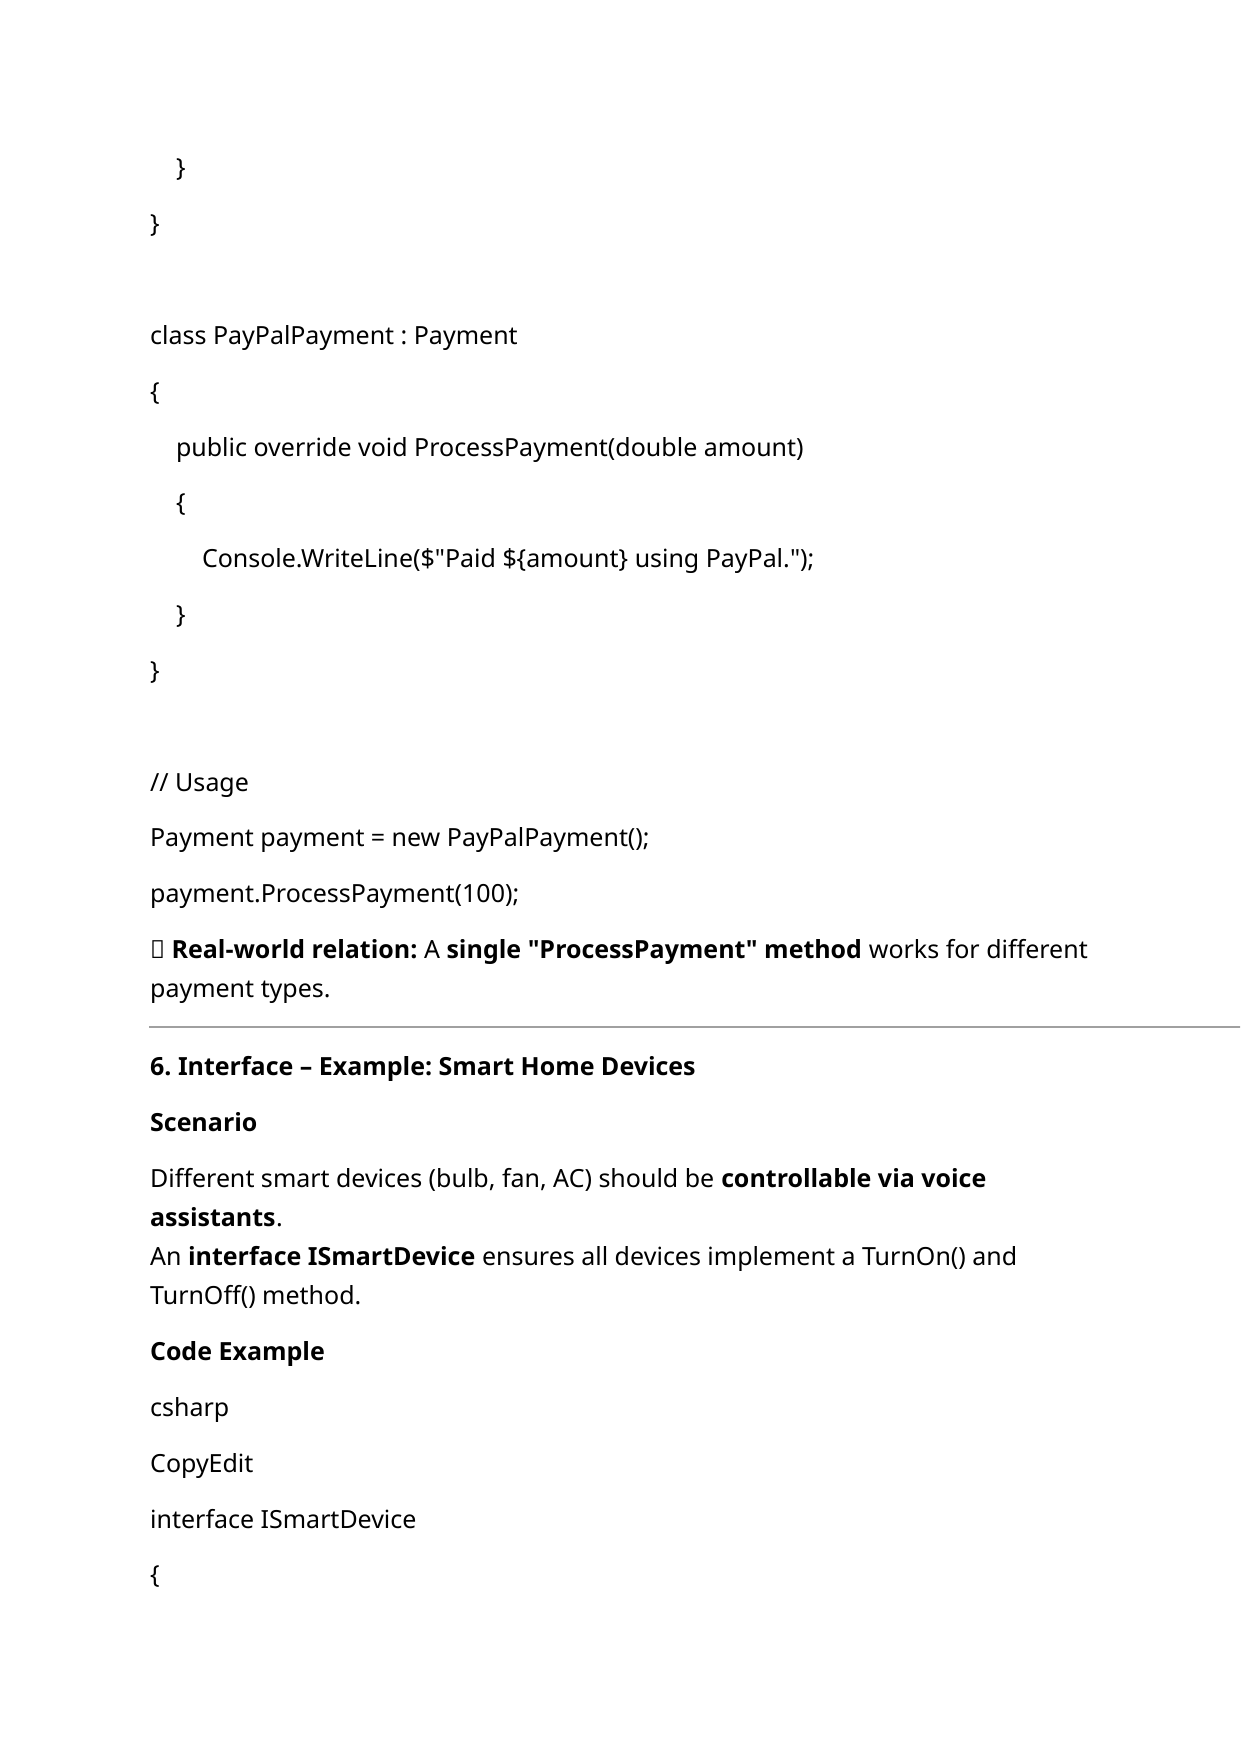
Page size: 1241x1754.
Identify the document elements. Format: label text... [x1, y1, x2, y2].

text Scenario [150, 1104, 1090, 1139]
text // Usage [150, 764, 1090, 798]
text payment.ProcessPayment(100); [150, 876, 1090, 910]
text public override void ProcessPayment(double amount) [150, 429, 1090, 463]
text Payment payment = new PayPalPayment(); [150, 820, 1090, 854]
text } [150, 652, 1090, 687]
text CopyEdit [150, 1445, 1090, 1479]
text Code Example [150, 1334, 1090, 1368]
text class PayPalPayment : Payment [150, 317, 1090, 352]
text 6. Interface – Example: Smart Home Devices [150, 1049, 1090, 1083]
text { [150, 1557, 1090, 1591]
text 📌 Real-world relation: A single "ProcessPayment" method works for different payment types. [150, 932, 1090, 1005]
text { [150, 485, 1090, 519]
text Console.WriteLine($"Paid ${amount} using PayPal."); [150, 541, 1090, 575]
text interface ISmartDevice [150, 1501, 1090, 1535]
text Different smart devices (bulb, fan, AC) should be controllable via voice assistants. An interface ISmartDevice ensures all devices implement a TurnOn() and TurnOff() method. [150, 1160, 1090, 1312]
text } [150, 206, 1090, 240]
text { [150, 373, 1090, 407]
text csharp [150, 1389, 1090, 1424]
text } [150, 597, 1090, 631]
text } [150, 150, 1090, 184]
